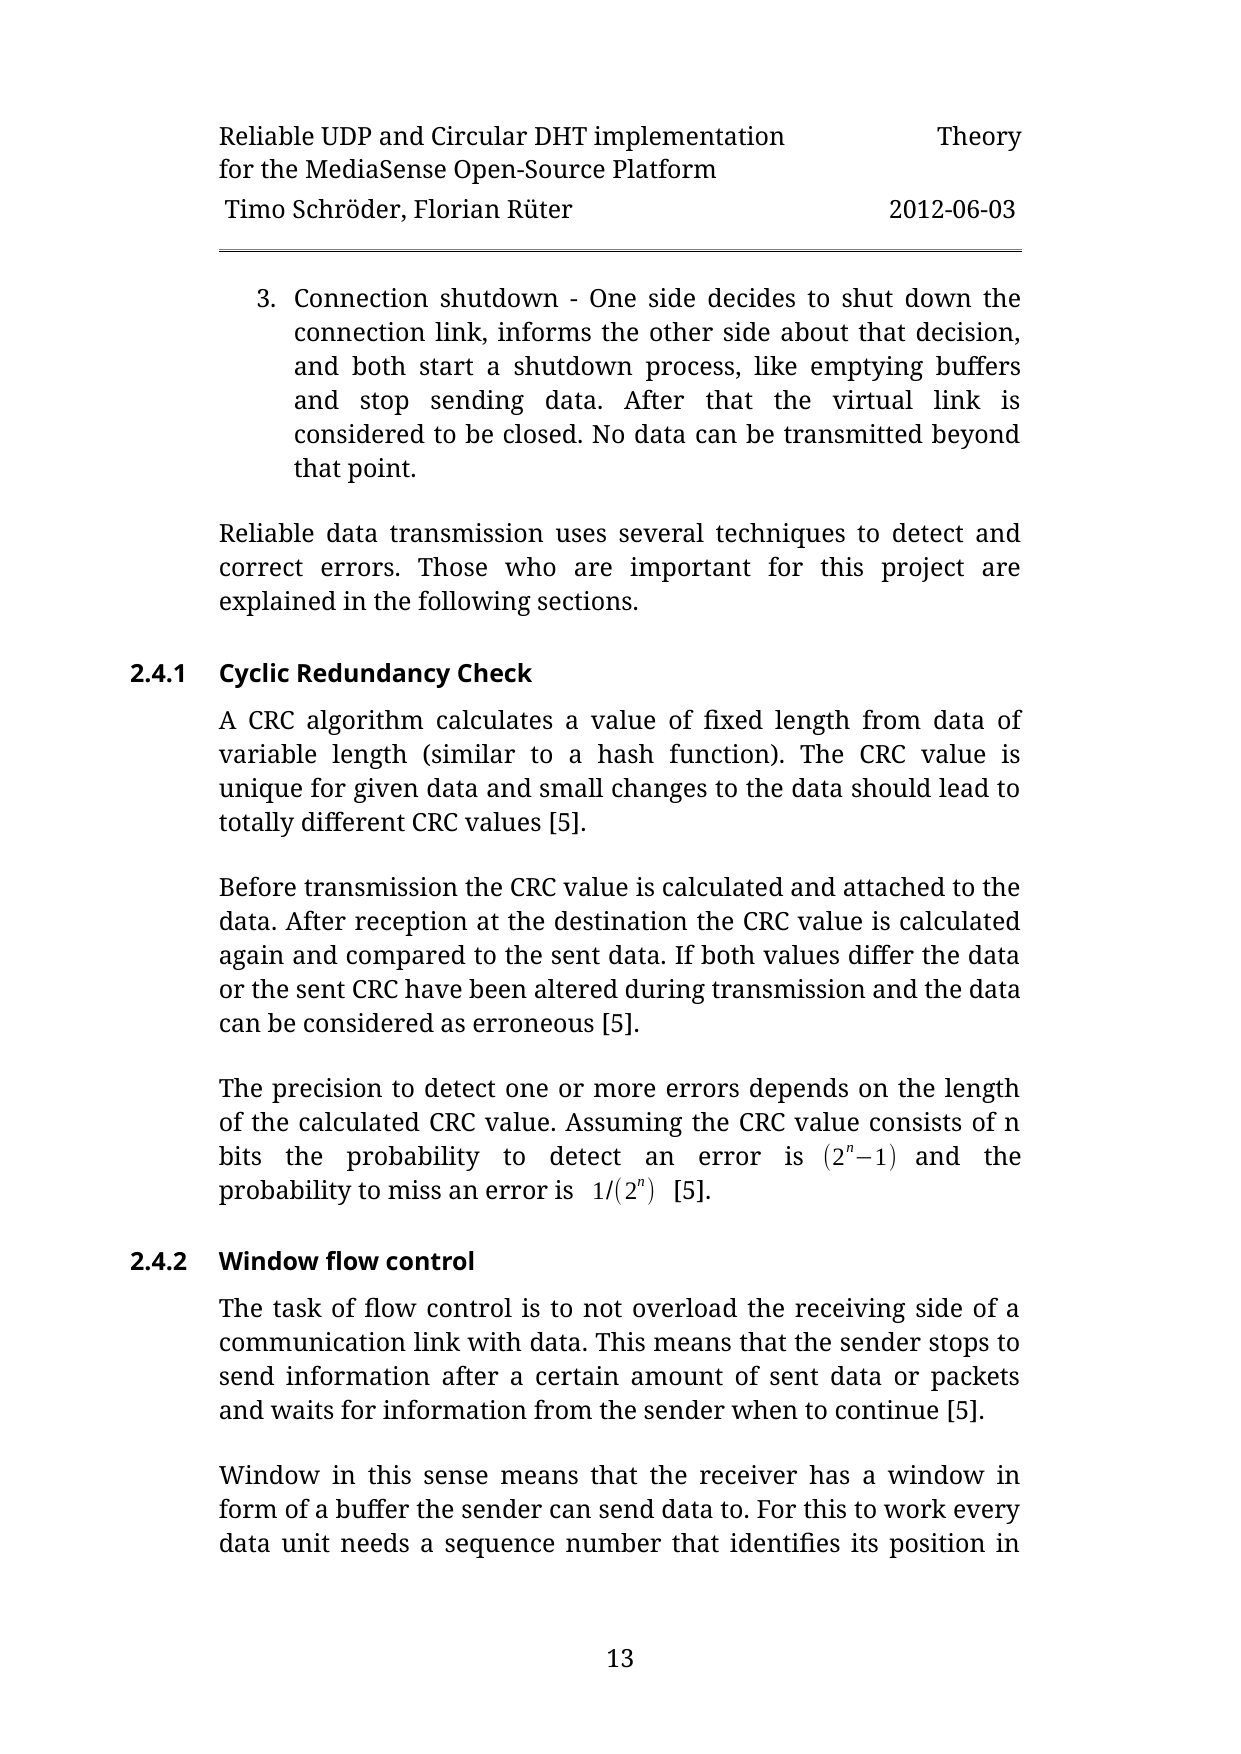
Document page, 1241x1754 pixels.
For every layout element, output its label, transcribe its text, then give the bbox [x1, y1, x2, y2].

subtitle Window flow control [130, 1244, 1022, 1278]
text A CRC algorithm calculates a value of fixed length from data of variable length (similar to a hash function). The CRC value is unique for given data and small changes to the data should lead to totally different CRC values [5]. [218, 702, 1022, 838]
text Reliable data transmission uses several techniques to detect and correct errors. Those who are important for this project are explained in the following sections. [218, 516, 1022, 618]
text The precision to detect one or more errors depends on the length of the calculated CRC value. Assuming the CRC value consists of n bits the probability to detect an error isand the probability to miss an error is[5]. [218, 1070, 1022, 1207]
text Window in this sense means that the receiver has a window in form of a buffer the sender can send data to. For this to work every data unit needs a sequence number that identifies its position in [218, 1458, 1022, 1560]
text The task of flow control is to not overload the receiving side of a communication link with data. This means that the sender stops to send information after a certain amount of sent data or packets and waits for information from the sender when to continue [5]. [218, 1291, 1022, 1427]
text Before transmission the CRC value is calculated and attached to the data. After reception at the destination the CRC value is calculated again and compared to the sent data. If both values differ the data or the sent CRC have been altered during transmission and the data can be considered as erroneous [5]. [218, 869, 1022, 1039]
list Connection shutdown - One side decides to shut down the connection link, informs the other side about that decision, and both start a shutdown process, like emptying buffers and stop sending data. After that the virtual link is considered to be closed. No data can be transmitted beyond that point. [256, 281, 1022, 485]
subtitle Cyclic Redundancy Check [130, 655, 1022, 689]
